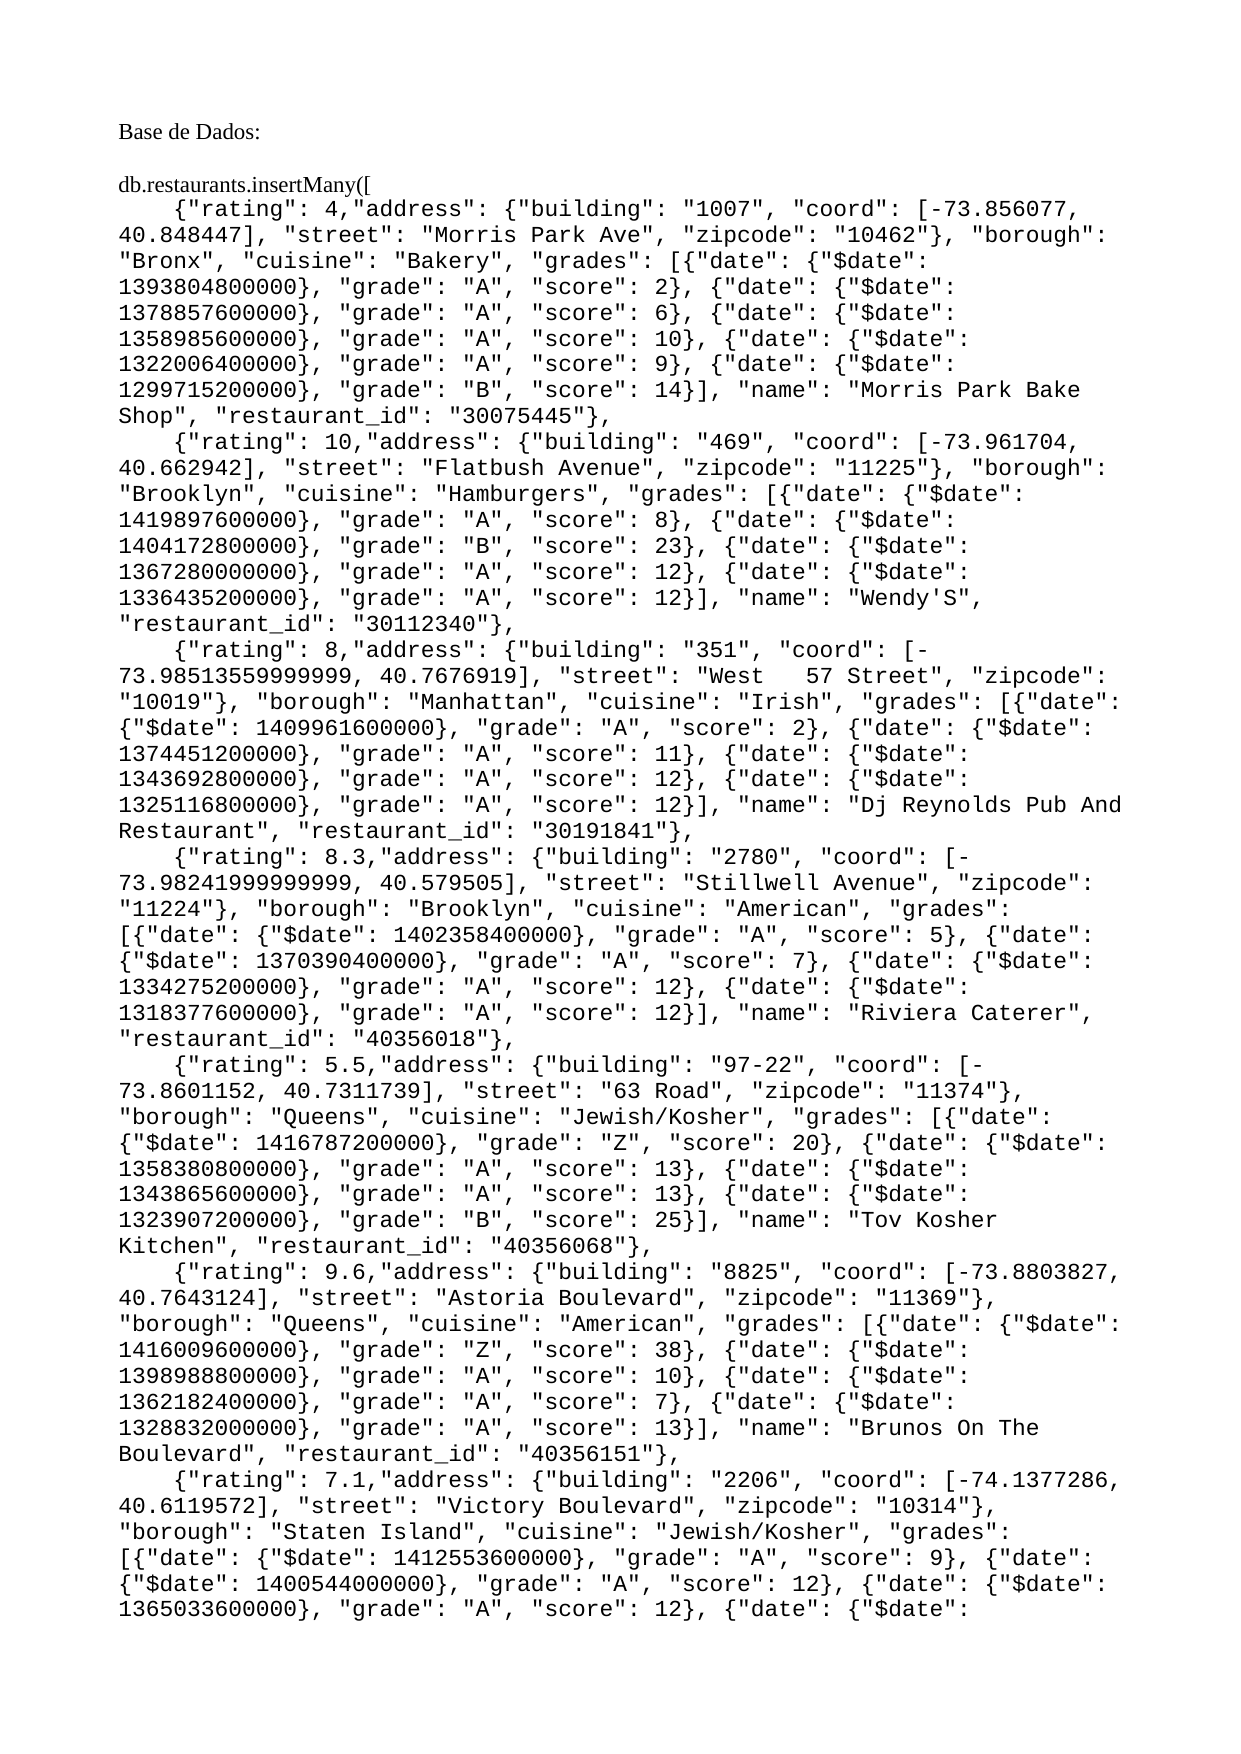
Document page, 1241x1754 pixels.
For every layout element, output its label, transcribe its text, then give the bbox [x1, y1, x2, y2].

text {"rating": 9.6,"address": {"building": "8825", "coord": [-73.8803827, 40.7643124], "street": "Astoria Boulevard", "zipcode": "11369"}, "borough": "Queens", "cuisine": "American", "grades": [{"date": {"$date": 1416009600000}, "grade": "Z", "score": 38}, {"date": {"$date": 1398988800000}, "grade": "A", "score": 10}, {"date": {"$date": 1362182400000}, "grade": "A", "score": 7}, {"date": {"$date": 1328832000000}, "grade": "A", "score": 13}], "name": "Brunos On The Boulevard", "restaurant_id": "40356151"}, [118, 1261, 1122, 1468]
text {"rating": 4,"address": {"building": "1007", "coord": [-73.856077, 40.848447], "street": "Morris Park Ave", "zipcode": "10462"}, "borough": "Bronx", "cuisine": "Bakery", "grades": [{"date": {"$date": 1393804800000}, "grade": "A", "score": 2}, {"date": {"$date": 1378857600000}, "grade": "A", "score": 6}, {"date": {"$date": 1358985600000}, "grade": "A", "score": 10}, {"date": {"$date": 1322006400000}, "grade": "A", "score": 9}, {"date": {"$date": 1299715200000}, "grade": "B", "score": 14}], "name": "Morris Park Bake Shop", "restaurant_id": "30075445"}, [118, 197, 1122, 431]
text {"rating": 8,"address": {"building": "351", "coord": [-73.98513559999999, 40.7676919], "street": "West 57 Street", "zipcode": "10019"}, "borough": "Manhattan", "cuisine": "Irish", "grades": [{"date": {"$date": 1409961600000}, "grade": "A", "score": 2}, {"date": {"$date": 1374451200000}, "grade": "A", "score": 11}, {"date": {"$date": 1343692800000}, "grade": "A", "score": 12}, {"date": {"$date": 1325116800000}, "grade": "A", "score": 12}], "name": "Dj Reynolds Pub And Restaurant", "restaurant_id": "30191841"}, [118, 638, 1122, 846]
text Base de Dados: db.restaurants.insertMany([ [118, 118, 1122, 197]
text {"rating": 10,"address": {"building": "469", "coord": [-73.961704, 40.662942], "street": "Flatbush Avenue", "zipcode": "11225"}, "borough": "Brooklyn", "cuisine": "Hamburgers", "grades": [{"date": {"$date": 1419897600000}, "grade": "A", "score": 8}, {"date": {"$date": 1404172800000}, "grade": "B", "score": 23}, {"date": {"$date": 1367280000000}, "grade": "A", "score": 12}, {"date": {"$date": 1336435200000}, "grade": "A", "score": 12}], "name": "Wendy'S", "restaurant_id": "30112340"}, [118, 431, 1122, 638]
text {"rating": 7.1,"address": {"building": "2206", "coord": [-74.1377286, 40.6119572], "street": "Victory Boulevard", "zipcode": "10314"}, "borough": "Staten Island", "cuisine": "Jewish/Kosher", "grades": [{"date": {"$date": 1412553600000}, "grade": "A", "score": 9}, {"date": {"$date": 1400544000000}, "grade": "A", "score": 12}, {"date": {"$date": 1365033600000}, "grade": "A", "score": 12}, {"date": {"$date": [118, 1468, 1122, 1624]
text {"rating": 5.5,"address": {"building": "97-22", "coord": [-73.8601152, 40.7311739], "street": "63 Road", "zipcode": "11374"}, "borough": "Queens", "cuisine": "Jewish/Kosher", "grades": [{"date": {"$date": 1416787200000}, "grade": "Z", "score": 20}, {"date": {"$date": 1358380800000}, "grade": "A", "score": 13}, {"date": {"$date": 1343865600000}, "grade": "A", "score": 13}, {"date": {"$date": 1323907200000}, "grade": "B", "score": 25}], "name": "Tov Kosher Kitchen", "restaurant_id": "40356068"}, [118, 1053, 1122, 1261]
text {"rating": 8.3,"address": {"building": "2780", "coord": [-73.98241999999999, 40.579505], "street": "Stillwell Avenue", "zipcode": "11224"}, "borough": "Brooklyn", "cuisine": "American", "grades": [{"date": {"$date": 1402358400000}, "grade": "A", "score": 5}, {"date": {"$date": 1370390400000}, "grade": "A", "score": 7}, {"date": {"$date": 1334275200000}, "grade": "A", "score": 12}, {"date": {"$date": 1318377600000}, "grade": "A", "score": 12}], "name": "Riviera Caterer", "restaurant_id": "40356018"}, [118, 846, 1122, 1053]
